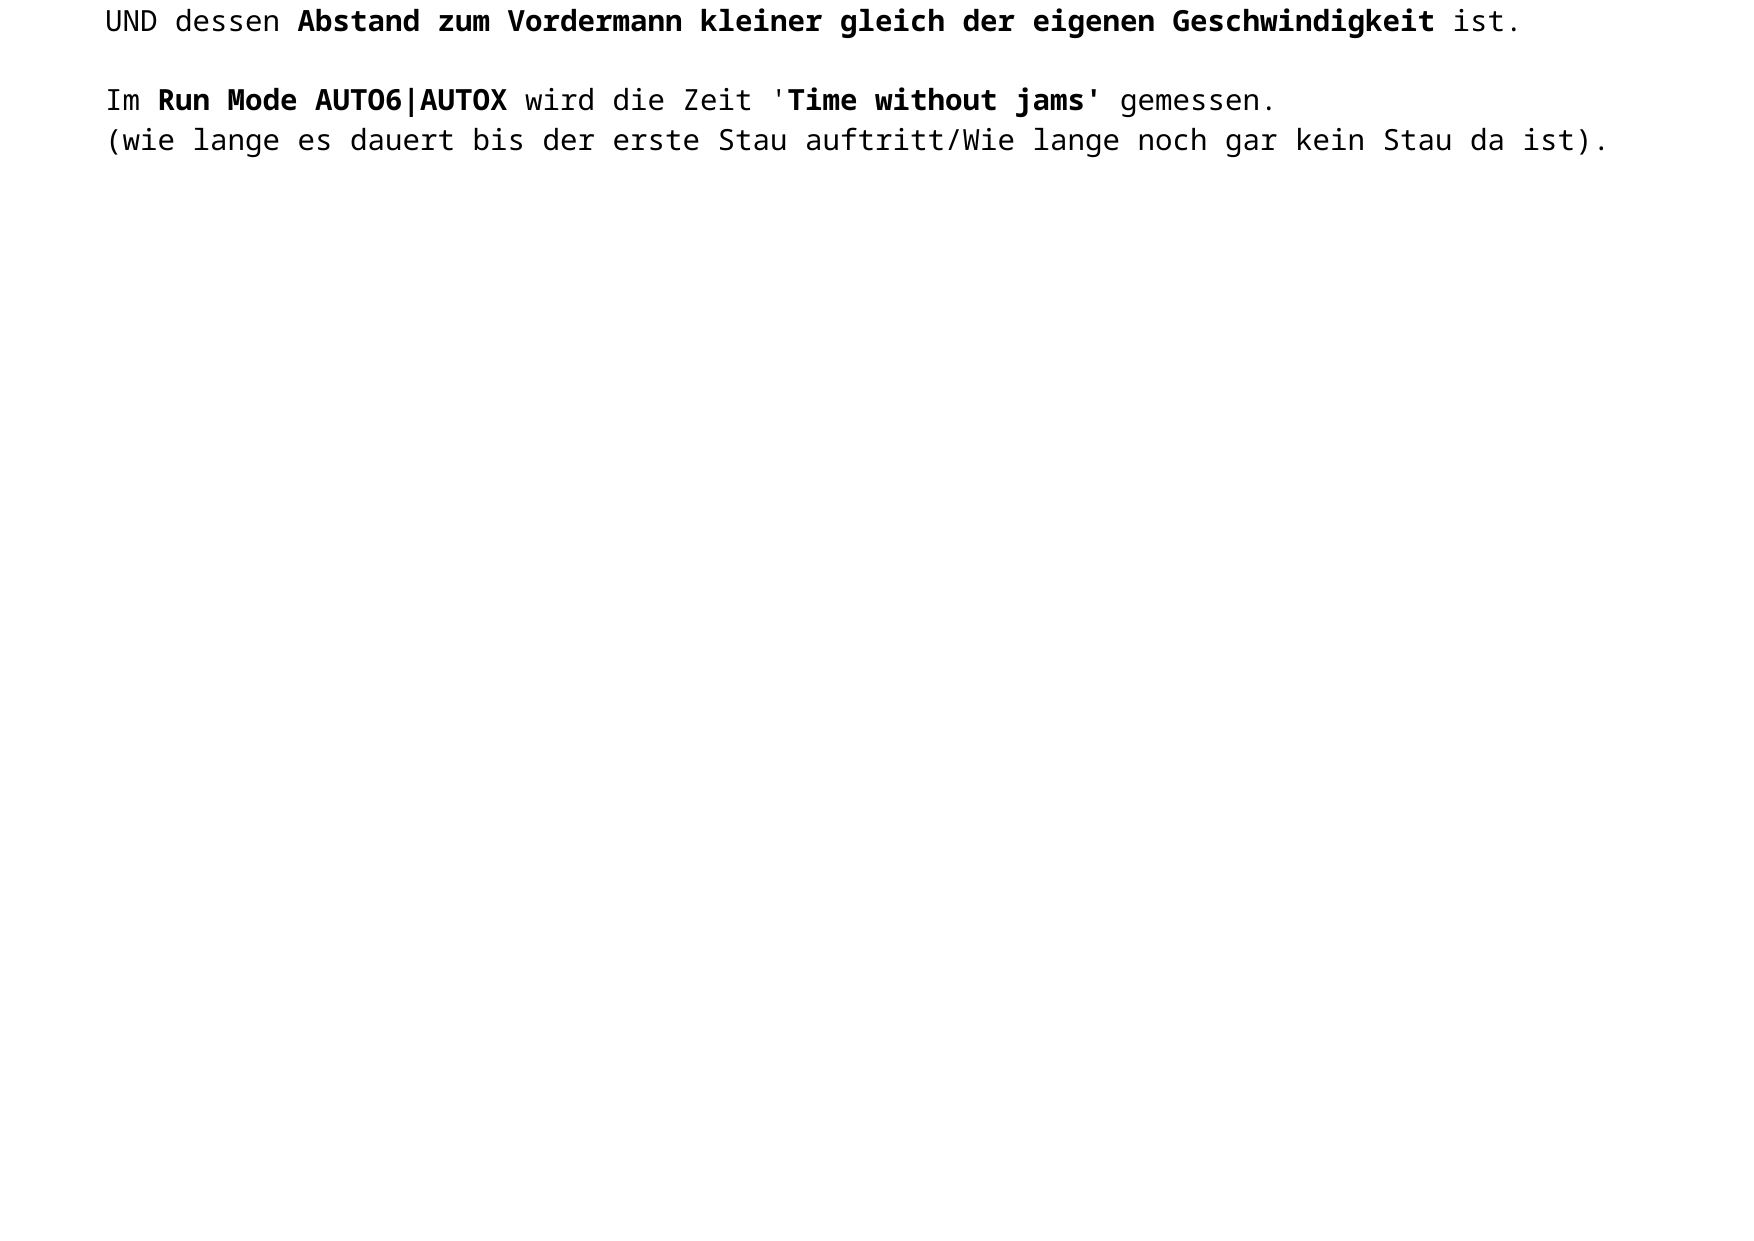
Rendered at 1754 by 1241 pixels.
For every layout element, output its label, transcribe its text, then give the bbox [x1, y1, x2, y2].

text UND dessen Abstand zum Vordermann kleiner gleich der eigenen Geschwindigkeit ist. [0, 0, 1754, 40]
text Im Run Mode AUTO6|AUTOX wird die Zeit 'Time without jams' gemessen. [0, 79, 1754, 119]
text (wie lange es dauert bis der erste Stau auftritt/Wie lange noch gar kein Stau da ist). [0, 119, 1754, 159]
